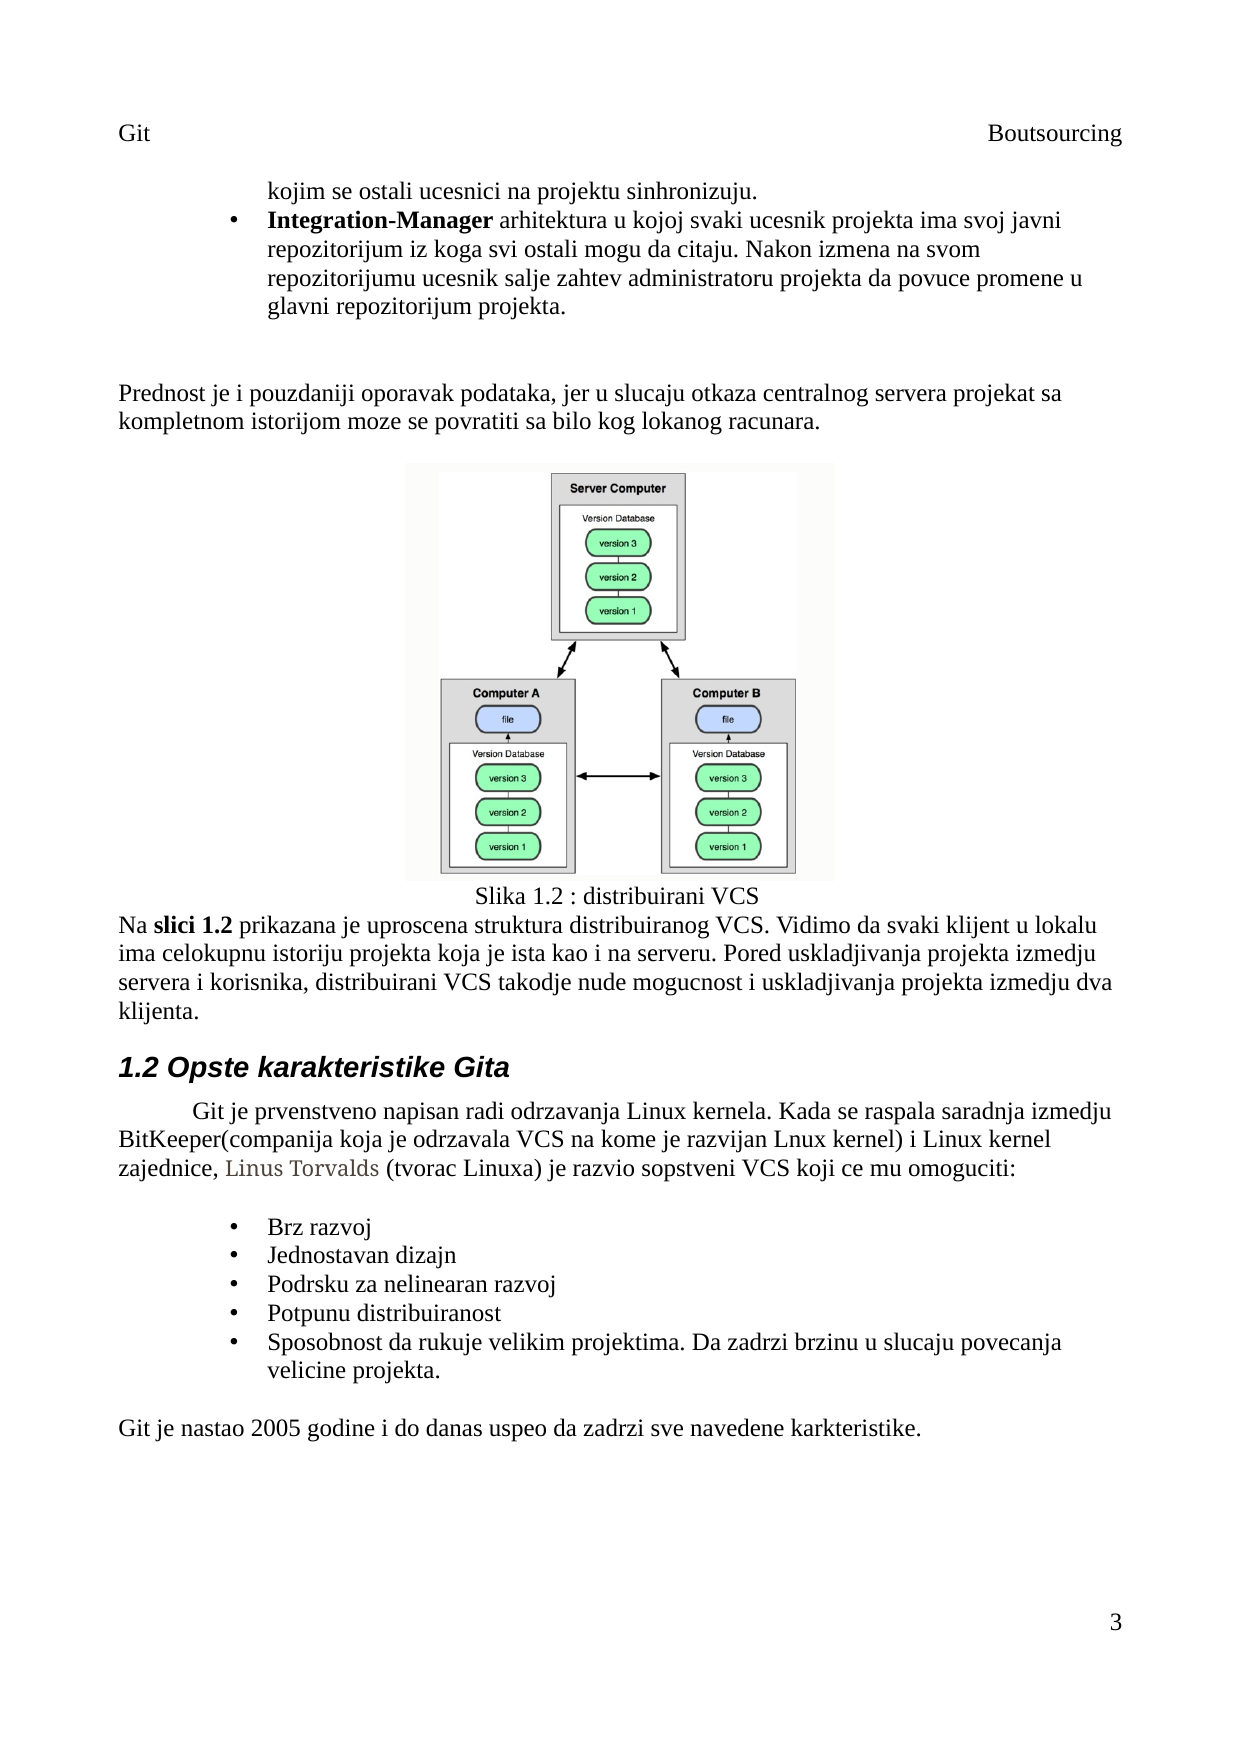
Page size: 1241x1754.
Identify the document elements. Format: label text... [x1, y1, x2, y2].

subtitle 1.2 Opste karakteristike Gita [118, 1050, 1122, 1083]
list Brz razvoj [229, 1212, 1122, 1241]
list kojim se ostali ucesnici na projektu sinhronizuju. [229, 176, 1122, 205]
list Sposobnost da rukuje velikim projektima. Da zadrzi brzinu u slucaju povecanja velicine projekta. [229, 1327, 1122, 1384]
list Podrsku za nelinearan razvoj [229, 1269, 1122, 1298]
text Git je nastao 2005 godine i do danas uspeo da zadrzi sve navedene karkteristike. [118, 1413, 1122, 1442]
list Jednostavan dizajn [229, 1241, 1122, 1269]
list Integration-Manager arhitektura u kojoj svaki ucesnik projekta ima svoj javni repozitorijum iz koga svi ostali mogu da citaju. Nakon izmena na svom repozitorijumu ucesnik salje zahtev administratoru projekta da povuce promene u glavni repozitorijum projekta. [229, 205, 1122, 320]
text Slika 1.2 : distribuirani VCS [118, 464, 1122, 910]
text Na slici 1.2 prikazana je uproscena struktura distribuiranog VCS. Vidimo da svaki klijent u lokalu ima celokupnu istoriju projekta koja je ista kao i na serveru. Pored uskladjivanja projekta izmedju servera i korisnika, distribuirani VCS takodje nude mogucnost i uskladjivanja projekta izmedju dva klijenta. [118, 910, 1122, 1025]
list Potpunu distribuiranost [229, 1298, 1122, 1327]
text Git je prvenstveno napisan radi odrzavanja Linux kernela. Kada se raspala saradnja izmedju BitKeeper(companija koja je odrzavala VCS na kome je razvijan Lnux kernel) i Linux kernel zajednice, Linus Torvalds (tvorac Linuxa) je razvio sopstveni VCS koji ce mu omoguciti: [118, 1096, 1122, 1183]
text Prednost je i pouzdaniji oporavak podataka, jer u slucaju otkaza centralnog servera projekat sa kompletnom istorijom moze se povratiti sa bilo kog lokanog racunara. [118, 378, 1122, 435]
picture [405, 463, 836, 881]
